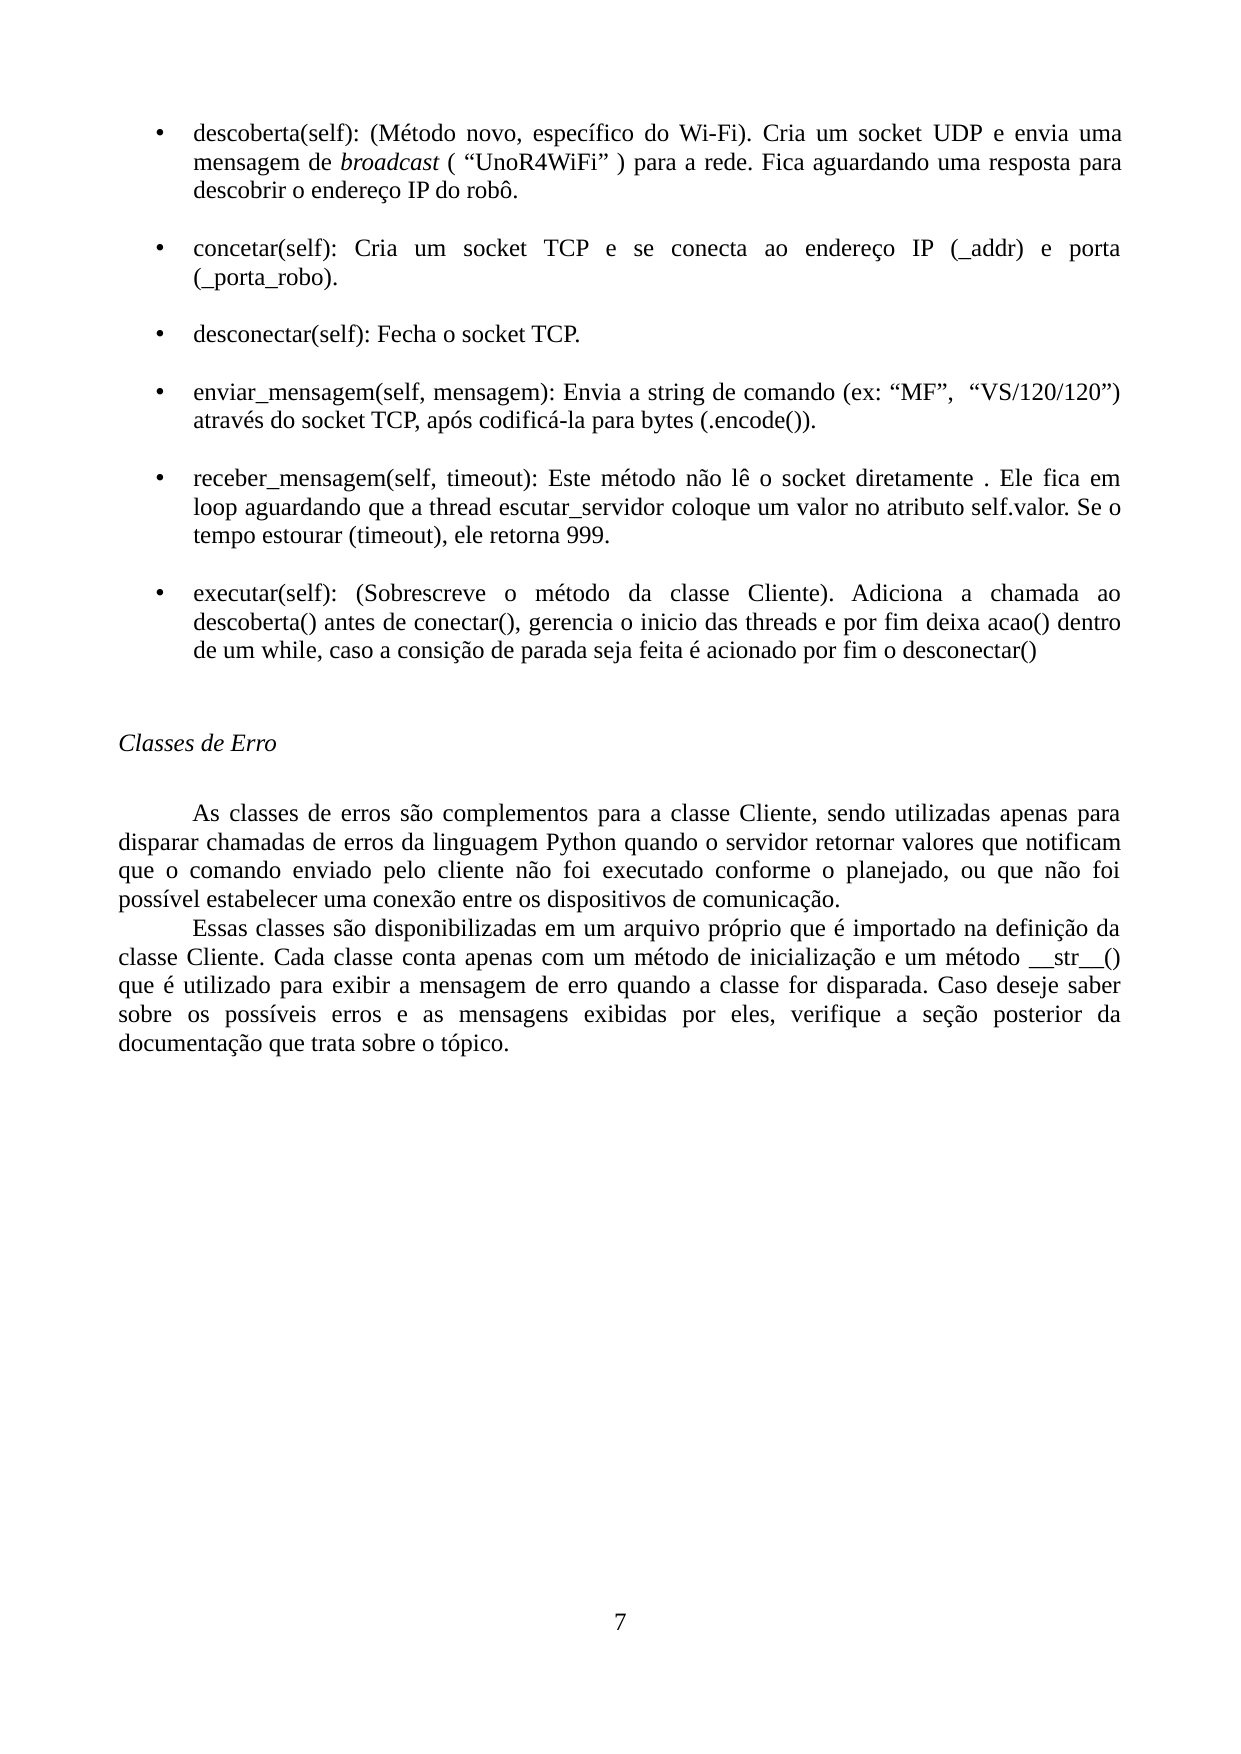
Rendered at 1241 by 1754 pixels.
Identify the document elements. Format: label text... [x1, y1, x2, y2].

list executar(self): (Sobrescreve o método da classe Cliente). Adiciona a chamada ao descoberta() antes de conectar(), gerencia o inicio das threads e por fim deixa acao() dentro de um while, caso a consição de parada seja feita é acionado por fim o desconectar() [156, 578, 1122, 664]
text As classes de erros são complementos para a classe Cliente, sendo utilizadas apenas para disparar chamadas de erros da linguagem Python quando o servidor retornar valores que notificam que o comando enviado pelo cliente não foi executado conforme o planejado, ou que não foi possível estabelecer uma conexão entre os dispositivos de comunicação. [118, 798, 1122, 913]
list descoberta(self): (Método novo, específico do Wi-Fi). Cria um socket UDP e envia uma mensagem de broadcast ( “UnoR4WiFi” ) para a rede. Fica aguardando uma resposta para descobrir o endereço IP do robô. [156, 118, 1122, 204]
list desconectar(self): Fecha o socket TCP. [156, 319, 1122, 348]
list receber_mensagem(self, timeout): Este método não lê o socket diretamente . Ele fica em loop aguardando que a thread escutar_servidor coloque um valor no atributo self.valor. Se o tempo estourar (timeout), ele retorna 999. [156, 463, 1122, 549]
list enviar_mensagem(self, mensagem): Envia a string de comando (ex: “MF”, “VS/120/120”) através do socket TCP, após codificá-la para bytes (.encode()). [156, 377, 1122, 434]
list concetar(self): Cria um socket TCP e se conecta ao endereço IP (_addr) e porta (_porta_robo). [156, 233, 1122, 291]
text Essas classes são disponibilizadas em um arquivo próprio que é importado na definição da classe Cliente. Cada classe conta apenas com um método de inicialização e um método __str__() que é utilizado para exibir a mensagem de erro quando a classe for disparada. Caso deseje saber sobre os possíveis erros e as mensagens exibidas por eles, verifique a seção posterior da documentação que trata sobre o tópico. [118, 913, 1122, 1057]
subtitle Classes de Erro [118, 728, 1122, 757]
